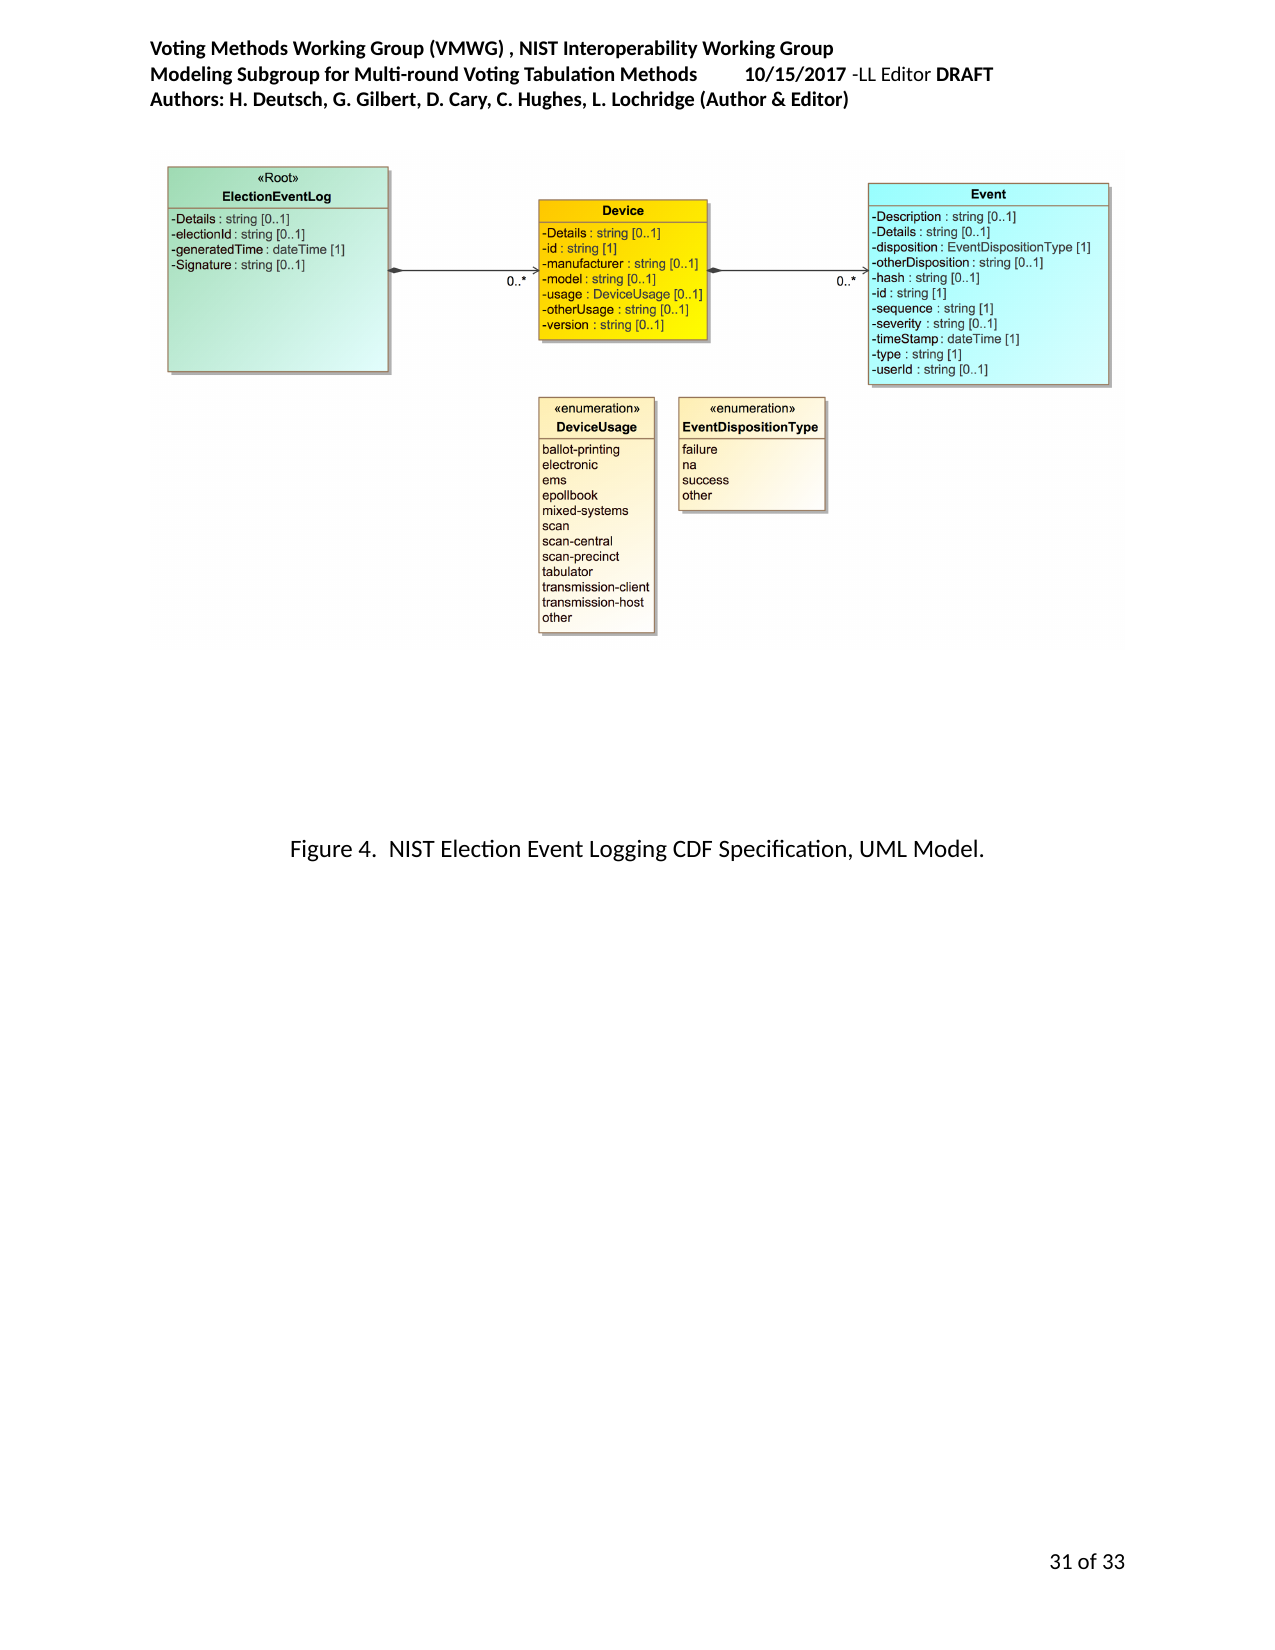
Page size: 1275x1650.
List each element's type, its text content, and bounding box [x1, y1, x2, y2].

picture [150, 150, 1125, 650]
text Figure 4. NIST Election Event Logging CDF Specification, UML Model. [150, 833, 1125, 864]
